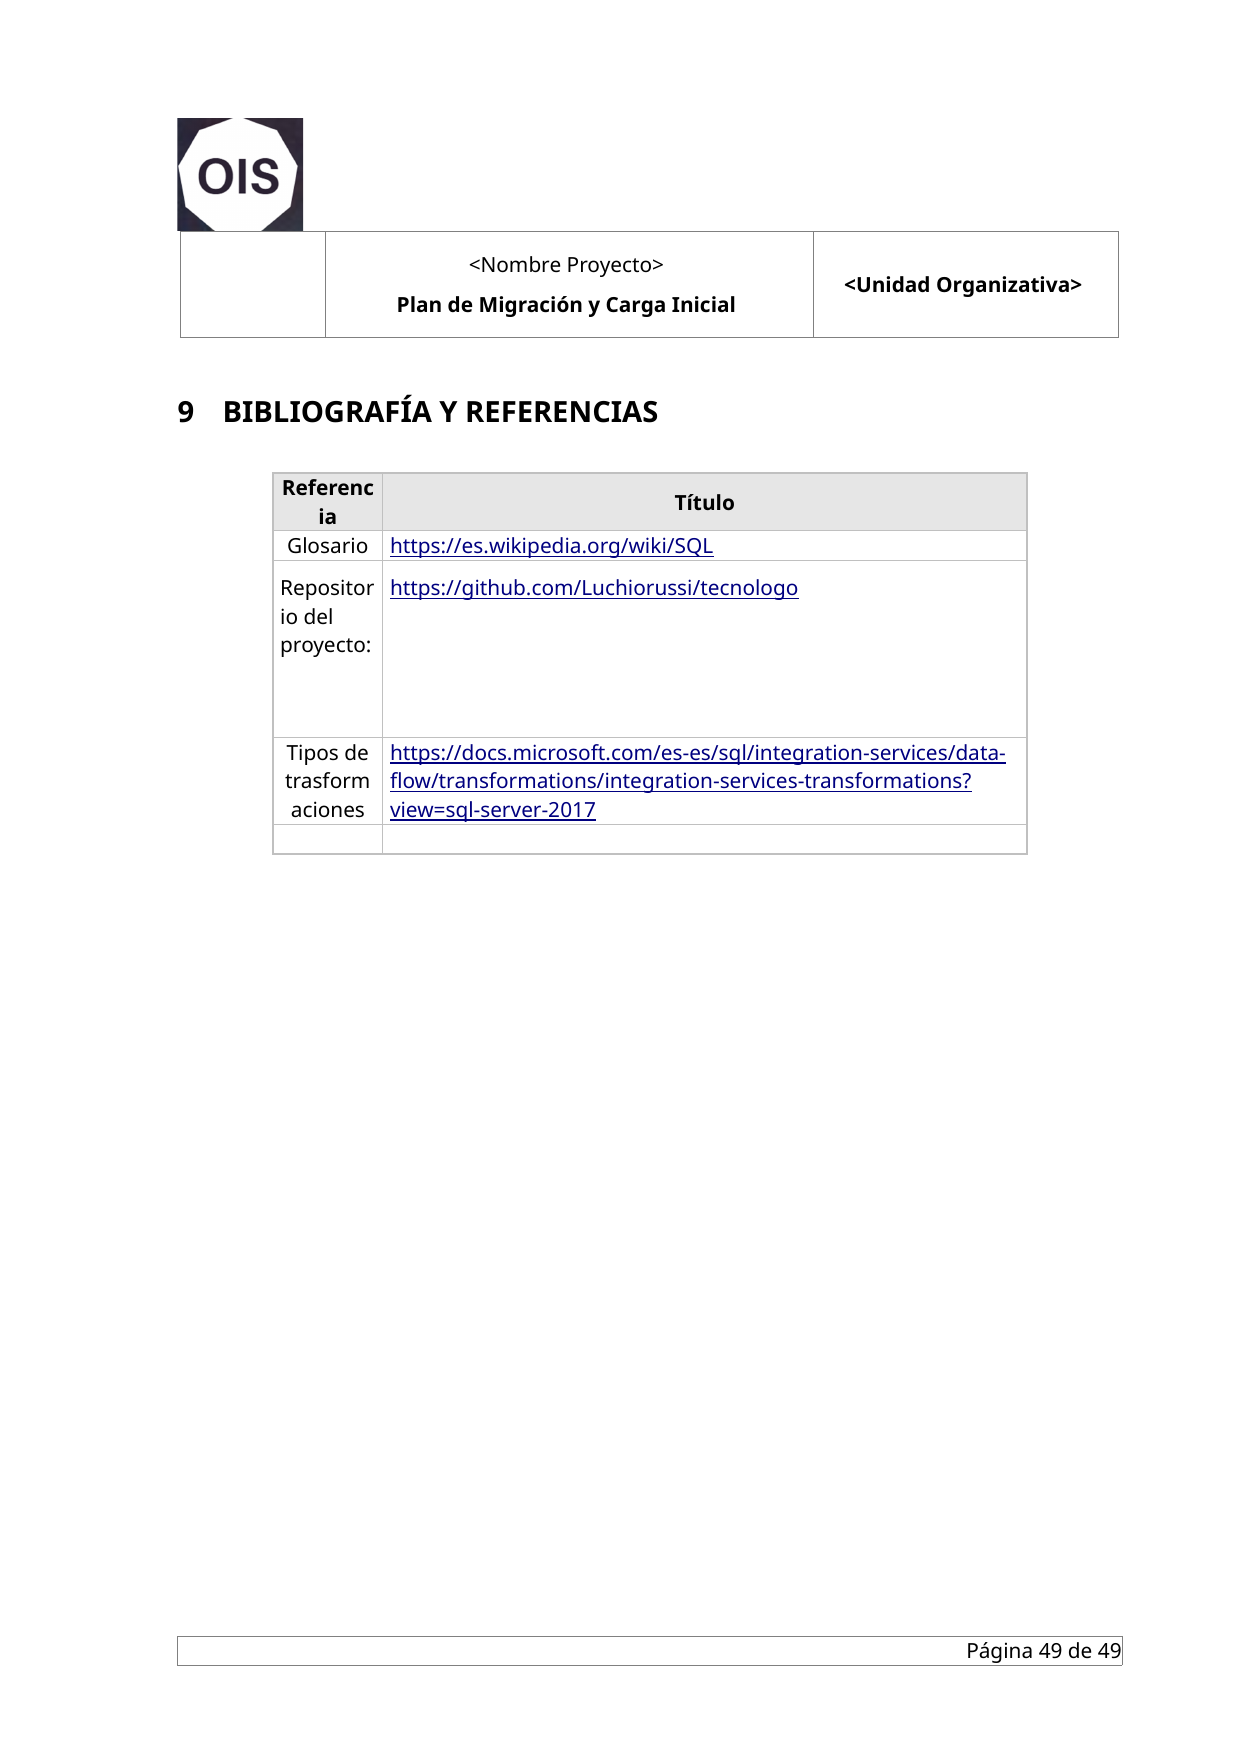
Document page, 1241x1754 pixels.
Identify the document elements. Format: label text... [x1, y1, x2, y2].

table_cell Repositorio del proyecto: [274, 561, 382, 737]
table_header Referencia [274, 474, 382, 530]
table_cell https://docs.microsoft.com/es-es/sql/integration-services/data-flow/transformations/integration-services-transformations?view=sql-server-2017 [383, 738, 1026, 823]
table_header Título [383, 474, 1026, 530]
table_cell https://github.com/Luchiorussi/tecnologo [383, 561, 1026, 737]
table_cell Tipos de trasformaciones [274, 738, 382, 823]
table_cell Glosario [274, 531, 382, 560]
table_cell [274, 825, 382, 853]
table_cell [383, 825, 1026, 853]
table_cell https://es.wikipedia.org/wiki/SQL [383, 531, 1026, 560]
subtitle BIBLIOGRAFÍA Y REFERENCIAS [177, 391, 1122, 431]
